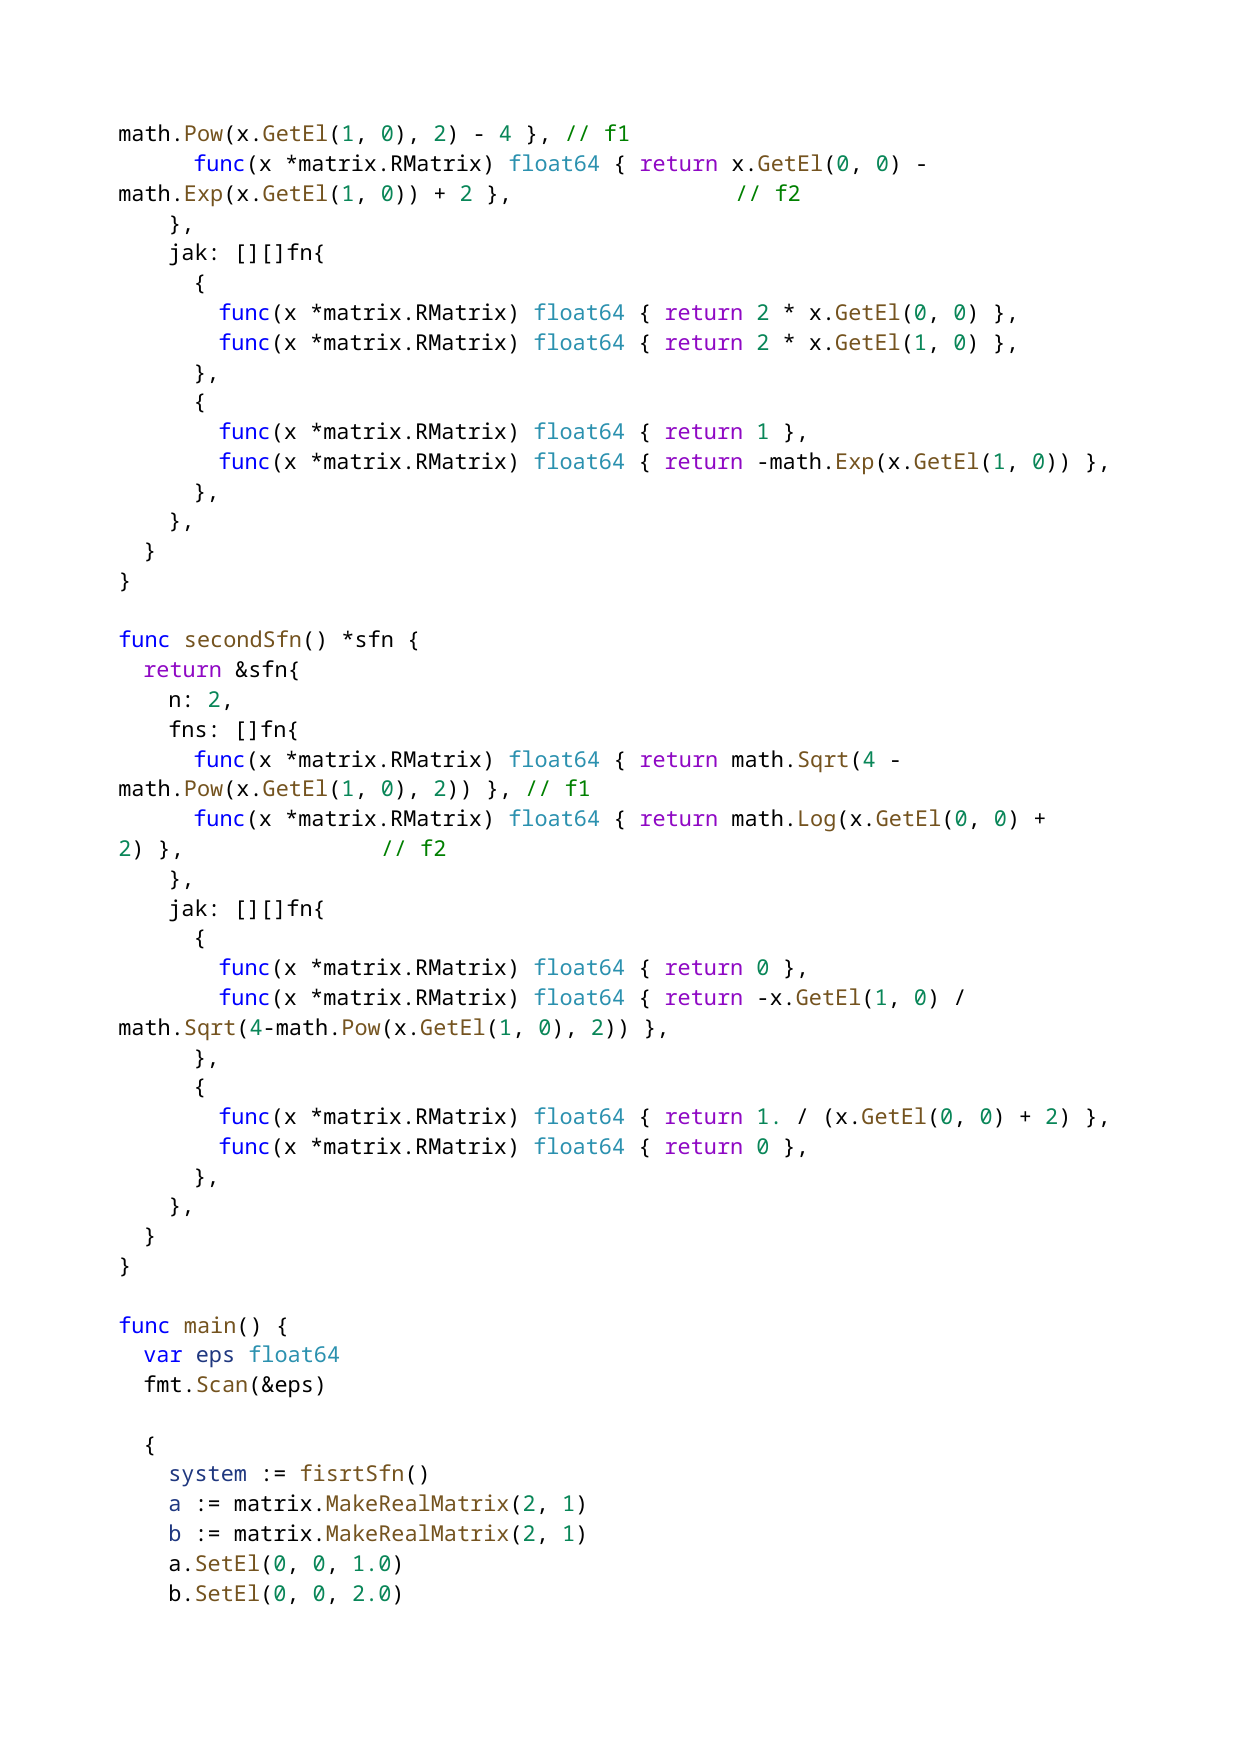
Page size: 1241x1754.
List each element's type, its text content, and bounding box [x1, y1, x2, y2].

text jak: [][]fn{ [118, 237, 1122, 267]
text }, [118, 1042, 1122, 1071]
text func(x *matrix.RMatrix) float64 { return 2 * x.GetEl(1, 0) }, [118, 327, 1122, 356]
text }, [118, 356, 1122, 386]
text } [118, 1220, 1122, 1250]
text { [118, 267, 1122, 297]
text fns: []fn{ [118, 714, 1122, 744]
text b := matrix.MakeRealMatrix(2, 1) [118, 1518, 1122, 1548]
text func(x *matrix.RMatrix) float64 { return math.Log(x.GetEl(0, 0) + 2) }, // f2 [118, 803, 1122, 863]
text } [118, 535, 1122, 565]
text }, [118, 863, 1122, 893]
text func(x *matrix.RMatrix) float64 { return 1 }, [118, 416, 1122, 446]
text func secondSfn() *sfn { [118, 624, 1122, 654]
text } [118, 565, 1122, 595]
text { [118, 1071, 1122, 1101]
text }, [118, 1191, 1122, 1220]
text func(x *matrix.RMatrix) float64 { return 1. / (x.GetEl(0, 0) + 2) }, [118, 1101, 1122, 1131]
text jak: [][]fn{ [118, 893, 1122, 922]
text func(x *matrix.RMatrix) float64 { return 0 }, [118, 1131, 1122, 1161]
text } [118, 1250, 1122, 1280]
text math.Pow(x.GetEl(1, 0), 2) - 4 }, // f1 [118, 118, 1122, 148]
text n: 2, [118, 684, 1122, 714]
text func(x *matrix.RMatrix) float64 { return -math.Exp(x.GetEl(1, 0)) }, [118, 446, 1122, 476]
text fmt.Scan(&eps) [118, 1369, 1122, 1399]
text }, [118, 1161, 1122, 1191]
text func(x *matrix.RMatrix) float64 { return -x.GetEl(1, 0) / math.Sqrt(4-math.Pow(x.GetEl(1, 0), 2)) }, [118, 982, 1122, 1042]
text func(x *matrix.RMatrix) float64 { return 0 }, [118, 952, 1122, 982]
text return &sfn{ [118, 654, 1122, 684]
text func(x *matrix.RMatrix) float64 { return x.GetEl(0, 0) - math.Exp(x.GetEl(1, 0)) + 2 }, // f2 [118, 148, 1122, 207]
text func(x *matrix.RMatrix) float64 { return 2 * x.GetEl(0, 0) }, [118, 297, 1122, 327]
text { [118, 386, 1122, 416]
text system := fisrtSfn() [118, 1458, 1122, 1488]
text var eps float64 [118, 1339, 1122, 1369]
text }, [118, 505, 1122, 535]
text a.SetEl(0, 0, 1.0) [118, 1548, 1122, 1578]
text func main() { [118, 1309, 1122, 1339]
text b.SetEl(0, 0, 2.0) [118, 1578, 1122, 1607]
text }, [118, 476, 1122, 505]
text { [118, 922, 1122, 952]
text }, [118, 207, 1122, 237]
text { [118, 1429, 1122, 1458]
text func(x *matrix.RMatrix) float64 { return math.Sqrt(4 - math.Pow(x.GetEl(1, 0), 2)) }, // f1 [118, 744, 1122, 803]
text a := matrix.MakeRealMatrix(2, 1) [118, 1488, 1122, 1518]
